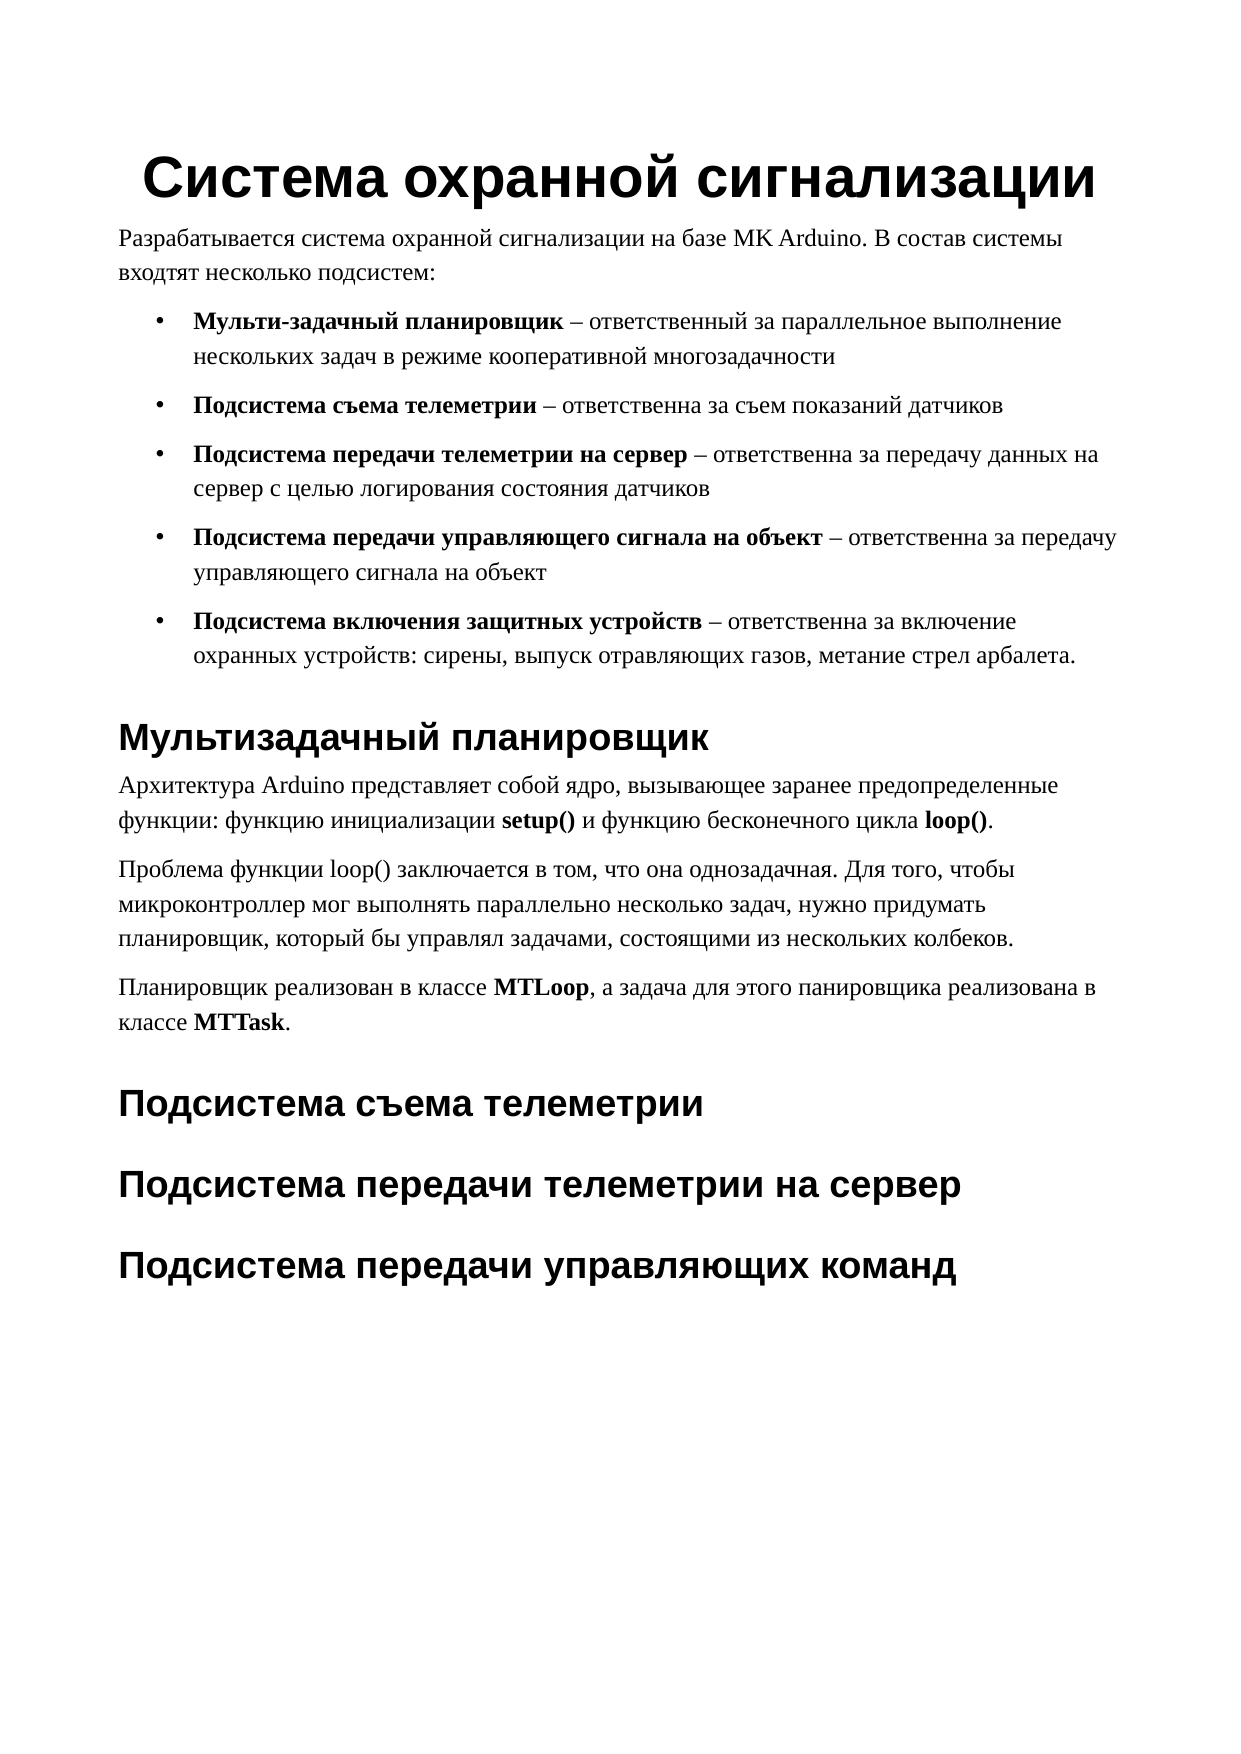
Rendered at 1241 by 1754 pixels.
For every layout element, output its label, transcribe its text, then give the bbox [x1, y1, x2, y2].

list Подсистема передачи управляющего сигнала на объект – ответственна за передачу управляющего сигнала на объект [156, 522, 1122, 586]
title Система охранной сигнализации [118, 143, 1122, 210]
list Подсистема передачи телеметрии на сервер – ответственна за передачу данных на сервер с целью логирования состояния датчиков [156, 439, 1122, 502]
text Разрабатывается система охранной сигнализации на базе MK Arduino. В состав системы входтят несколько подсистем: [118, 223, 1122, 286]
subtitle Мультизадачный планировщик [118, 714, 1122, 758]
list Подсистема включения защитных устройств – ответственна за включение охранных устройств: сирены, выпуск отравляющих газов, метание стрел арбалета. [156, 606, 1122, 669]
subtitle Подсистема съема телеметрии [118, 1081, 1122, 1124]
subtitle Подсистема передачи телеметрии на сервер [118, 1162, 1122, 1206]
subtitle Подсистема передачи управляющих команд [118, 1243, 1122, 1287]
text Планировщик реализован в классе MTLoop, а задача для этого панировщика реализована в классе MTTask. [118, 972, 1122, 1035]
text Проблема функции loop() заключается в том, что она однозадачная. Для того, чтобы микроконтроллер мог выполнять параллельно несколько задач, нужно придумать планировщик, который бы управлял задачами, состоящими из нескольких колбеков. [118, 854, 1122, 952]
list Мульти-задачный планировщик – ответственный за параллельное выполнение нескольких задач в режиме кооперативной многозадачности [156, 306, 1122, 369]
text Архитектура Arduino представляет собой ядро, вызывающее заранее предопределенные функции: функцию инициализации setup() и функцию бесконечного цикла loop(). [118, 771, 1122, 834]
list Подсистема съема телеметрии – ответственна за съем показаний датчиков [156, 390, 1122, 418]
